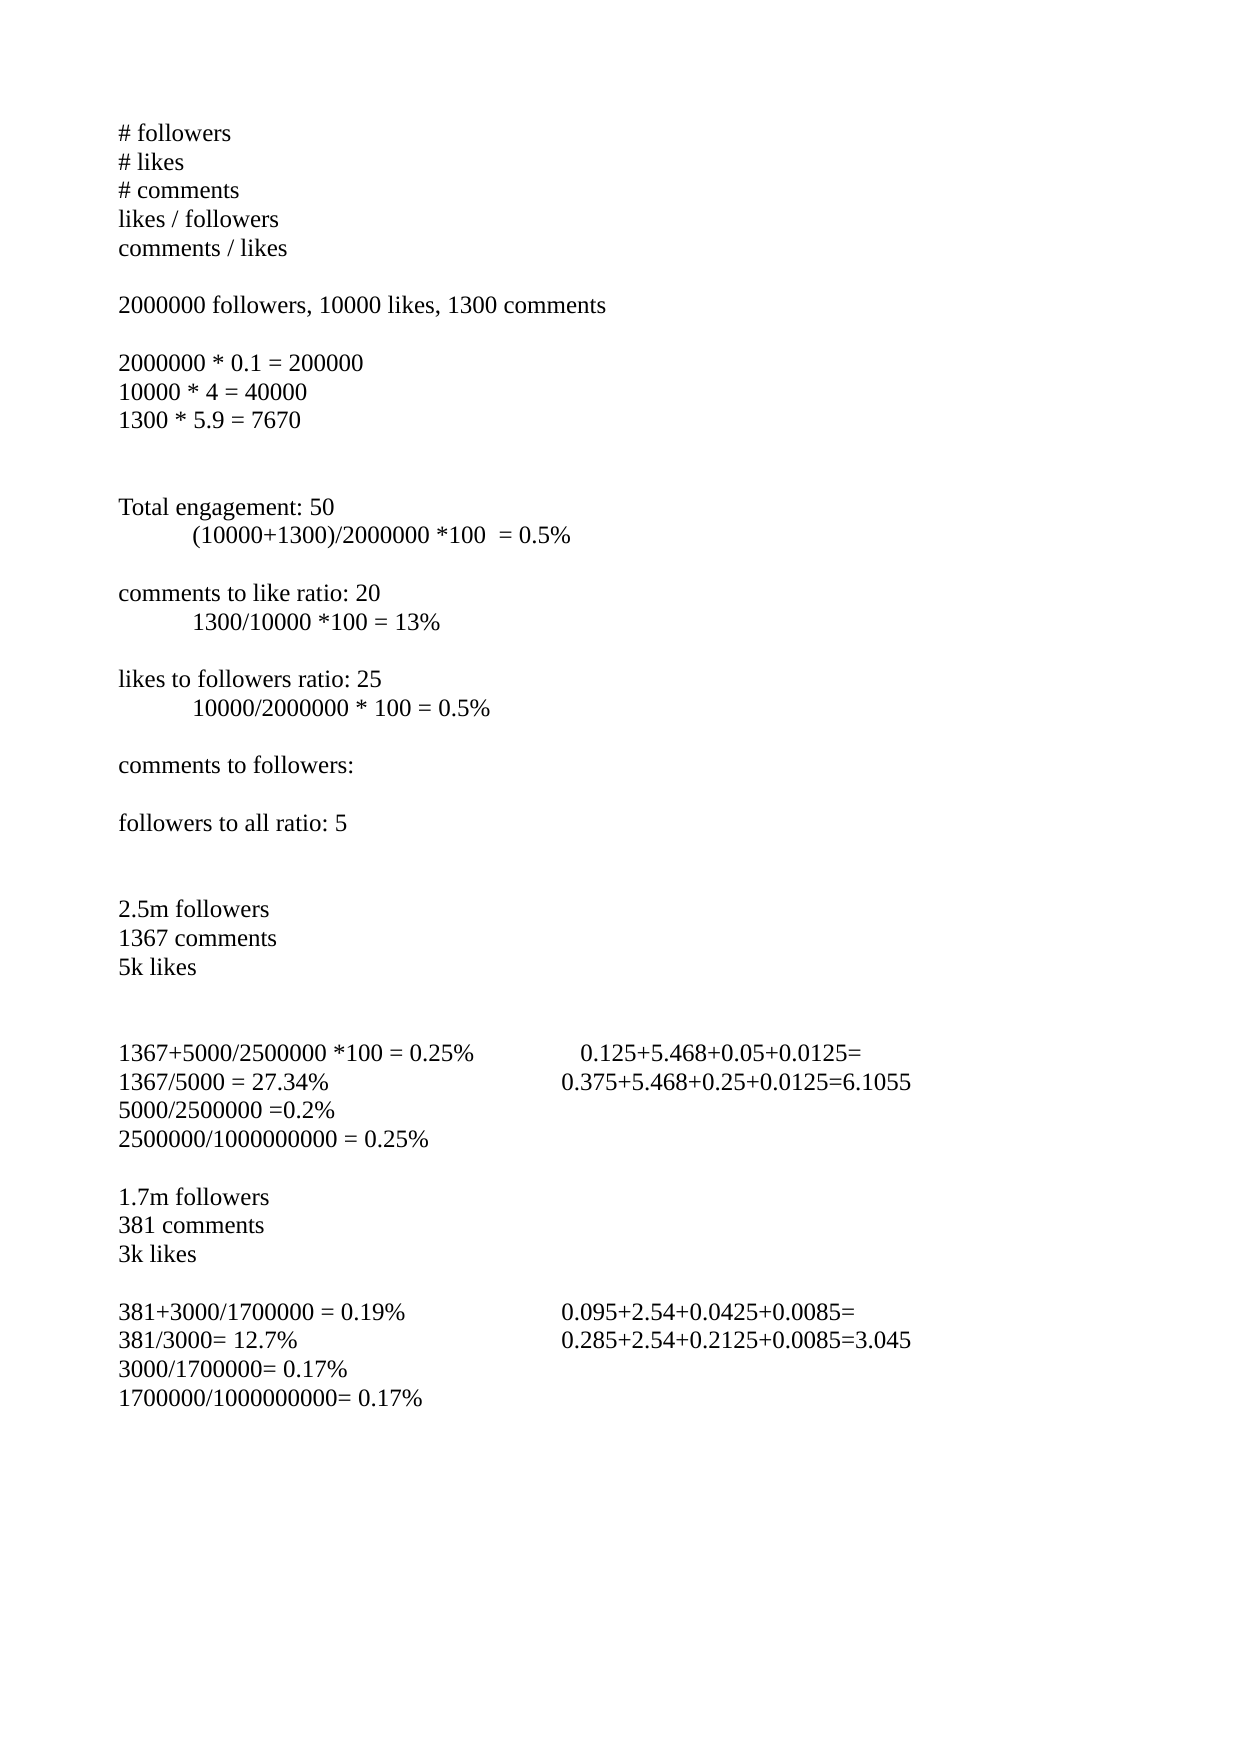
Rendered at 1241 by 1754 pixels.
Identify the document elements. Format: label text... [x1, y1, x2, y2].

text # likes [118, 147, 1122, 176]
text 381+3000/1700000 = 0.19% 0.095+2.54+0.0425+0.0085= [118, 1297, 1122, 1326]
text # followers [118, 118, 1122, 147]
text likes to followers ratio: 25 [118, 664, 1122, 693]
text 1367+5000/2500000 *100 = 0.25% 0.125+5.468+0.05+0.0125= [118, 1038, 1122, 1067]
text 1367/5000 = 27.34% 0.375+5.468+0.25+0.0125=6.1055 [118, 1067, 1122, 1096]
text 2000000 * 0.1 = 200000 [118, 348, 1122, 377]
text 2500000/1000000000 = 0.25% [118, 1124, 1122, 1153]
text 381 comments [118, 1211, 1122, 1239]
text comments to like ratio: 20 [118, 578, 1122, 607]
text 5k likes [118, 952, 1122, 981]
text 381/3000= 12.7% 0.285+2.54+0.2125+0.0085=3.045 [118, 1326, 1122, 1354]
text 1300/10000 *100 = 13% [118, 607, 1122, 636]
text 3k likes [118, 1239, 1122, 1268]
text 1700000/1000000000= 0.17% [118, 1383, 1122, 1412]
text (10000+1300)/2000000 *100 = 0.5% [118, 521, 1122, 549]
text Total engagement: 50 [118, 492, 1122, 521]
text 2.5m followers [118, 894, 1122, 923]
text 10000 * 4 = 40000 [118, 377, 1122, 406]
text 3000/1700000= 0.17% [118, 1354, 1122, 1383]
text comments to followers: [118, 751, 1122, 779]
text comments / likes [118, 233, 1122, 262]
text 1300 * 5.9 = 7670 [118, 406, 1122, 434]
text 1.7m followers [118, 1182, 1122, 1211]
text 5000/2500000 =0.2% [118, 1096, 1122, 1124]
text 2000000 followers, 10000 likes, 1300 comments [118, 291, 1122, 319]
text likes / followers [118, 204, 1122, 233]
text # comments [118, 176, 1122, 204]
text 1367 comments [118, 923, 1122, 952]
text followers to all ratio: 5 [118, 808, 1122, 837]
text 10000/2000000 * 100 = 0.5% [118, 693, 1122, 722]
